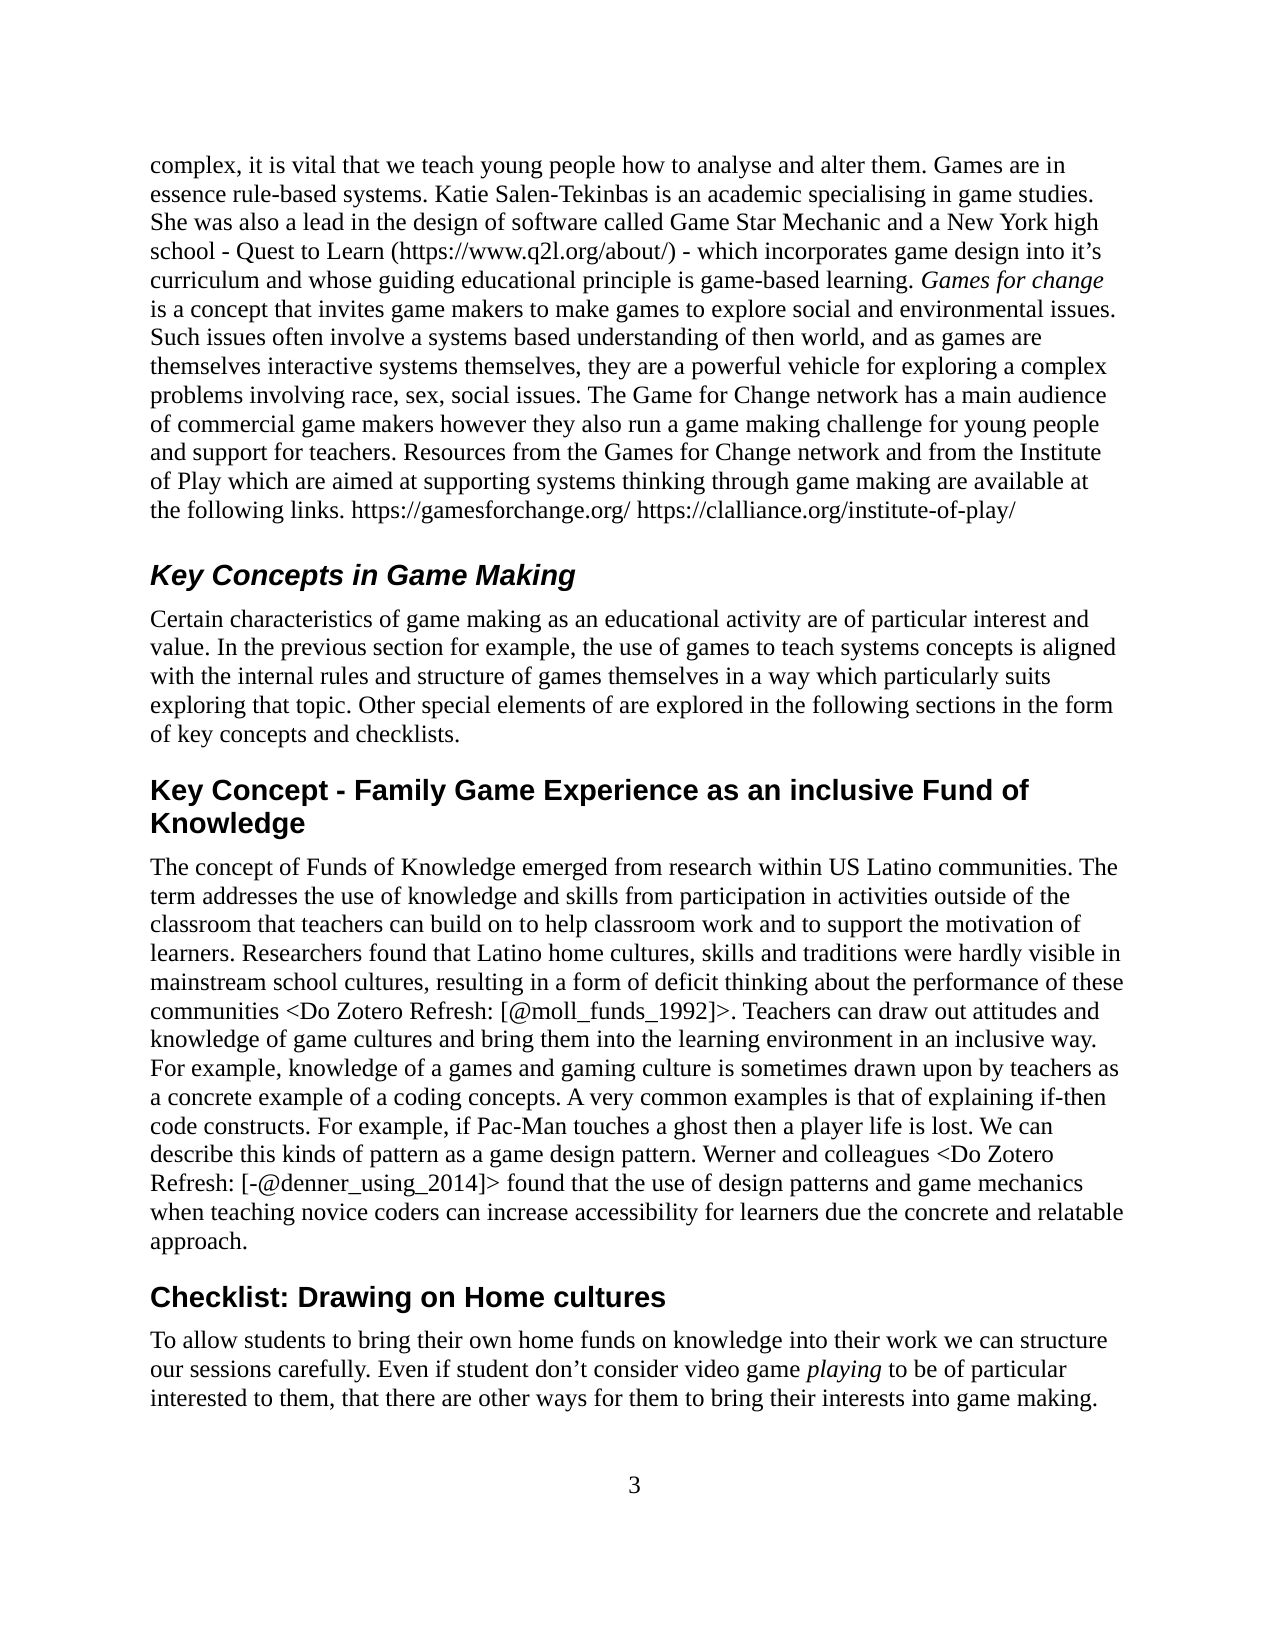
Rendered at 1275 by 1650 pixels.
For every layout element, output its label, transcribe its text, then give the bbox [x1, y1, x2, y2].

subtitle Key Concept - Family Game Experience as an inclusive Fund of Knowledge [150, 772, 1125, 839]
text To allow students to bring their own home funds on knowledge into their work we can structure our sessions carefully. Even if student don’t consider video game playing to be of particular interested to them, that there are other ways for them to bring their interests into game making. [150, 1326, 1125, 1412]
text Certain characteristics of game making as an educational activity are of particular interest and value. In the previous section for example, the use of games to teach systems concepts is aligned with the internal rules and structure of games themselves in a way which particularly suits exploring that topic. Other special elements of are explored in the following sections in the form of key concepts and checklists. [150, 604, 1125, 747]
subtitle Key Concepts in Game Making [150, 558, 1125, 591]
subtitle Checklist: Drawing on Home cultures [150, 1279, 1125, 1313]
text complex, it is vital that we teach young people how to analyse and alter them. Games are in essence rule-based systems. Katie Salen-Tekinbas is an academic specialising in game studies. She was also a lead in the design of software called Game Star Mechanic and a New York high school - Quest to Learn (https://www.q2l.org/about/) - which incorporates game design into it’s curriculum and whose guiding educational principle is game-based learning. Games for change is a concept that invites game makers to make games to explore social and environmental issues. Such issues often involve a systems based understanding of then world, and as games are themselves interactive systems themselves, they are a powerful vehicle for exploring a complex problems involving race, sex, social issues. The Game for Change network has a main audience of commercial game makers however they also run a game making challenge for young people and support for teachers. Resources from the Games for Change network and from the Institute of Play which are aimed at supporting systems thinking through game making are available at the following links. https://gamesforchange.org/ https://clalliance.org/institute-of-play/ [150, 150, 1125, 524]
text The concept of Funds of Knowledge emerged from research within US Latino communities. The term addresses the use of knowledge and skills from participation in activities outside of the classroom that teachers can build on to help classroom work and to support the motivation of learners. Researchers found that Latino home cultures, skills and traditions were hardly visible in mainstream school cultures, resulting in a form of deficit thinking about the performance of these communities <Do Zotero Refresh: [@moll_funds_1992]>. Teachers can draw out attitudes and knowledge of game cultures and bring them into the learning environment in an inclusive way. For example, knowledge of a games and gaming culture is sometimes drawn upon by teachers as a concrete example of a coding concepts. A very common examples is that of explaining if-then code constructs. For example, if Pac-Man touches a ghost then a player life is lost. We can describe this kinds of pattern as a game design pattern. Werner and colleagues <Do Zotero Refresh: [-@denner_using_2014]> found that the use of design patterns and game mechanics when teaching novice coders can increase accessibility for learners due the concrete and relatable approach. [150, 852, 1125, 1254]
